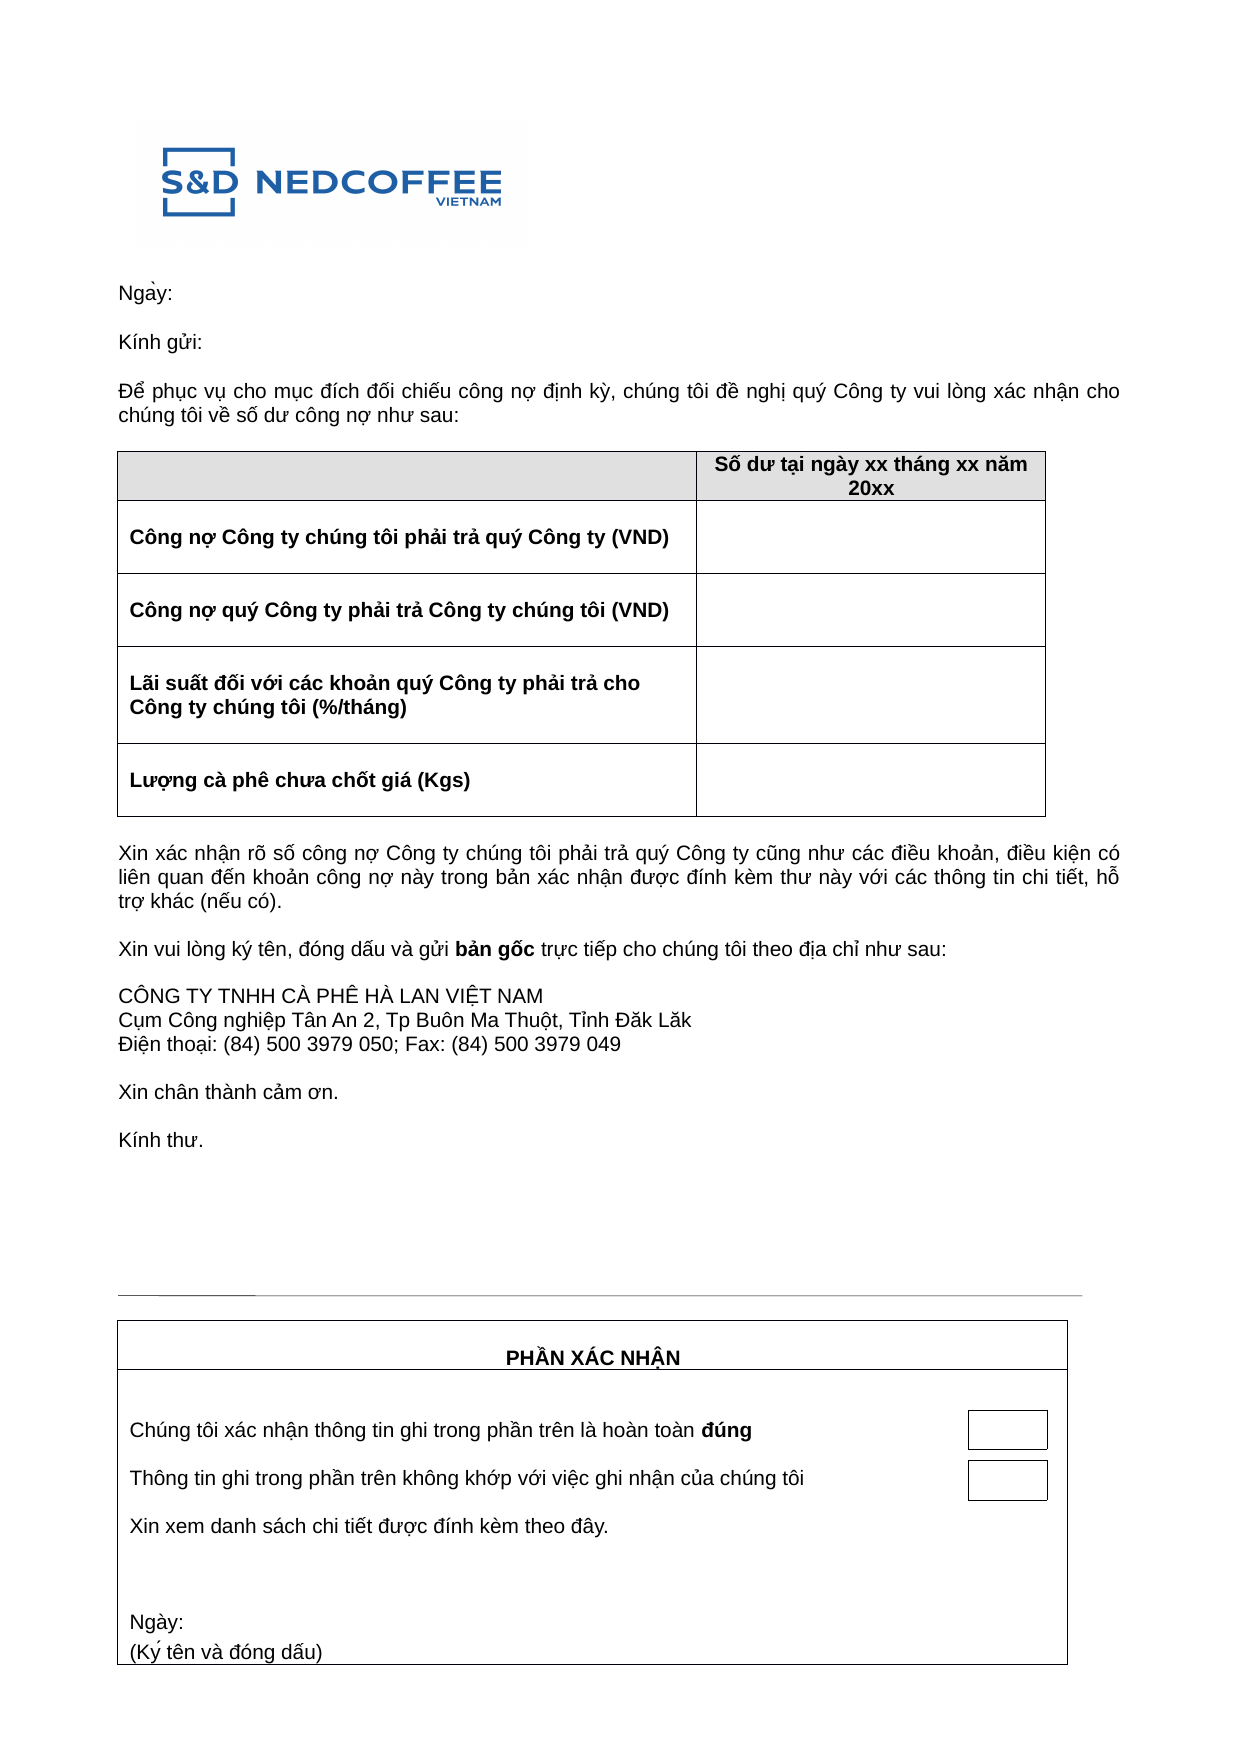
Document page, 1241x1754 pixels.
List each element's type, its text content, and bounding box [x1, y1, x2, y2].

text CÔNG TY TNHH CÀ PHÊ HÀ LAN VIỆT NAM [118, 984, 1122, 1008]
text Cụm Công nghiệp Tân An 2, Tp Buôn Ma Thuột, Tỉnh Đăk Lăk [118, 1008, 1122, 1032]
text Điện thoại: (84) 500 3979 050; Fax: (84) 500 3979 049 [118, 1032, 1122, 1056]
table_cell <formatLang(get_lai(),digits=0)> [697, 647, 1045, 743]
table_cell Lượng cà phê chưa chốt giá (Kgs) [118, 744, 696, 816]
picture [132, 118, 532, 246]
table_header PHẦN XÁC NHẬN [118, 1321, 1067, 1369]
text Xin xác nhận rõ số công nợ Công ty chúng tôi phải trả quý Công ty cũng như các điều khoản, điều kiện có liên quan đến khoản công nợ này trong bản xác nhận được đính kèm thư này với các thông tin chi tiết, hỗ trợ khác (nếu có). [118, 841, 1122, 912]
table_header Số dư tại ngày xx tháng xx năm 20xx [697, 452, 1045, 500]
table_cell Công nợ quý Công ty phải trả Công ty chúng tôi (VND) [118, 574, 696, 646]
text Xin chân thành cảm ơn. [118, 1080, 1122, 1104]
text Xin vui lòng ký tên, đóng dấu và gửi bản gốc trực tiếp cho chúng tôi theo địa chỉ như sau: [118, 936, 1122, 960]
text Để phục vụ cho mục đích đối chiếu công nợ định kỳ, chúng tôi đề nghị quý Công ty vui lòng xác nhận cho chúng tôi về số dư công nợ như sau: [118, 379, 1122, 427]
text Kính gửi: <get_partner()> [118, 330, 1122, 355]
table_cell <formatLang(acv(),digits=0)> [697, 501, 1045, 573]
table_cell <formatLang(acv(),digits=0)> [697, 574, 1045, 646]
table_header [118, 452, 696, 500]
text Kính thư. [118, 1128, 1122, 1176]
table_cell Công nợ Công ty chúng tôi phải trả quý Công ty (VND) [118, 501, 696, 573]
table_cell <formatLang(ack(),digits=0)> [697, 744, 1045, 816]
text Ngày: <get_todate()> [118, 280, 1122, 306]
table_cell Lãi suất đối với các khoản quý Công ty phải trả cho Công ty chúng tôi (%/tháng) [118, 647, 696, 743]
table_cell Chúng tôi xác nhận thông tin ghi trong phần trên là hoàn toàn đúng Thông tin ghi trong phần trên không khớp với việc ghi nhận của chúng tôi Xin xem danh sách chi tiết được đính kèm theo đây. Ngày: (Ký tên và đóng dấu) [118, 1370, 1067, 1664]
